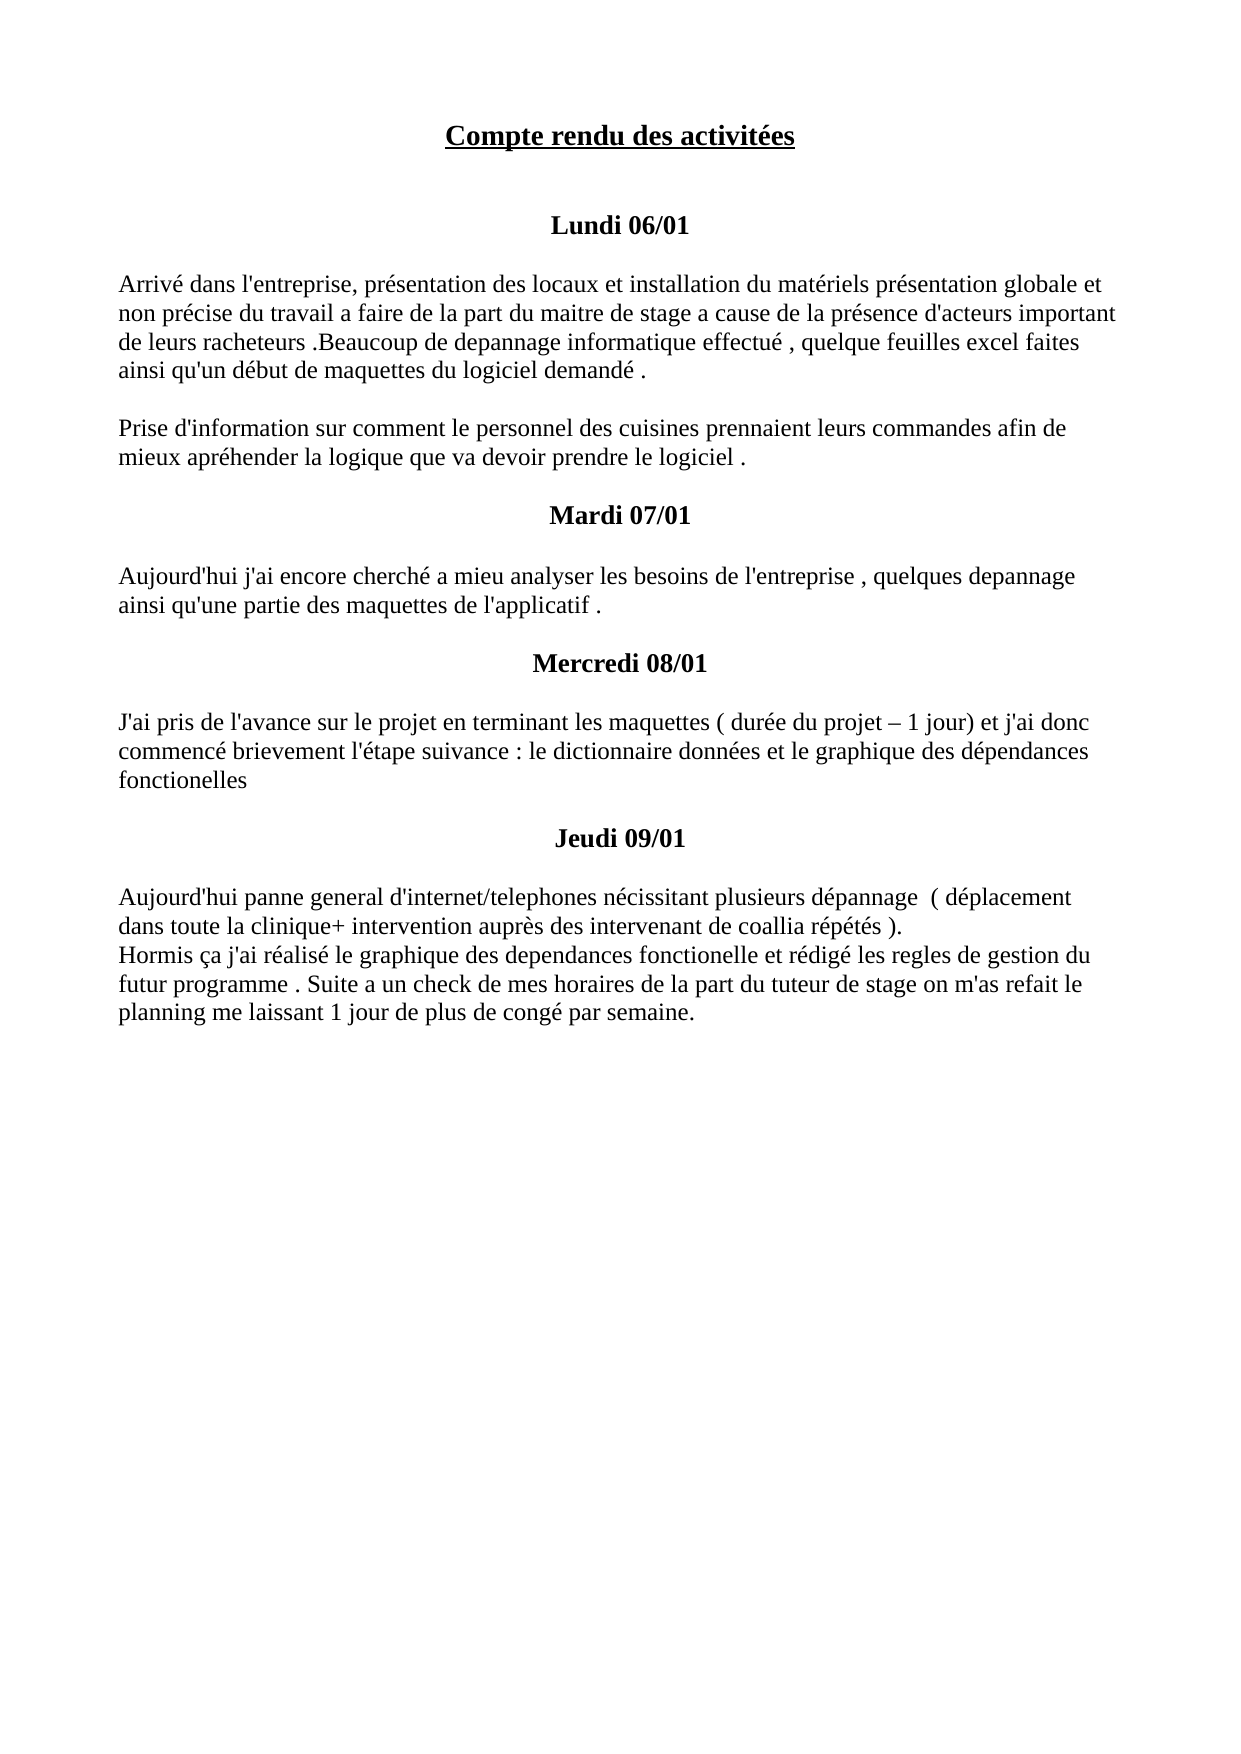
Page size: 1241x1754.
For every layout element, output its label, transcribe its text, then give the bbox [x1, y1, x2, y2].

text Compte rendu des activitées [118, 118, 1122, 152]
text Aujourd'hui j'ai encore cherché a mieu analyser les besoins de l'entreprise , quelques depannage ainsi qu'une partie des maquettes de l'applicatif . [118, 561, 1122, 619]
text Prise d'information sur comment le personnel des cuisines prennaient leurs commandes afin de mieux apréhender la logique que va devoir prendre le logiciel . [118, 413, 1122, 470]
text Aujourd'hui panne general d'internet/telephones nécissitant plusieurs dépannage ( déplacement dans toute la clinique+ intervention auprès des intervenant de coallia répétés ). [118, 882, 1122, 940]
text Mardi 07/01 [118, 499, 1122, 530]
text Hormis ça j'ai réalisé le graphique des dependances fonctionelle et rédigé les regles de gestion du futur programme . Suite a un check de mes horaires de la part du tuteur de stage on m'as refait le planning me laissant 1 jour de plus de congé par semaine. [118, 940, 1122, 1026]
text J'ai pris de l'avance sur le projet en terminant les maquettes ( durée du projet – 1 jour) et j'ai donc commencé brievement l'étape suivance : le dictionnaire données et le graphique des dépendances fonctionelles [118, 707, 1122, 794]
text Lundi 06/01 [118, 209, 1122, 240]
text Arrivé dans l'entreprise, présentation des locaux et installation du matériels présentation globale et non précise du travail a faire de la part du maitre de stage a cause de la présence d'acteurs important de leurs racheteurs .Beaucoup de depannage informatique effectué , quelque feuilles excel faites ainsi qu'un début de maquettes du logiciel demandé . [118, 269, 1122, 384]
text Jeudi 09/01 [118, 822, 1122, 854]
text Mercredi 08/01 [118, 648, 1122, 679]
